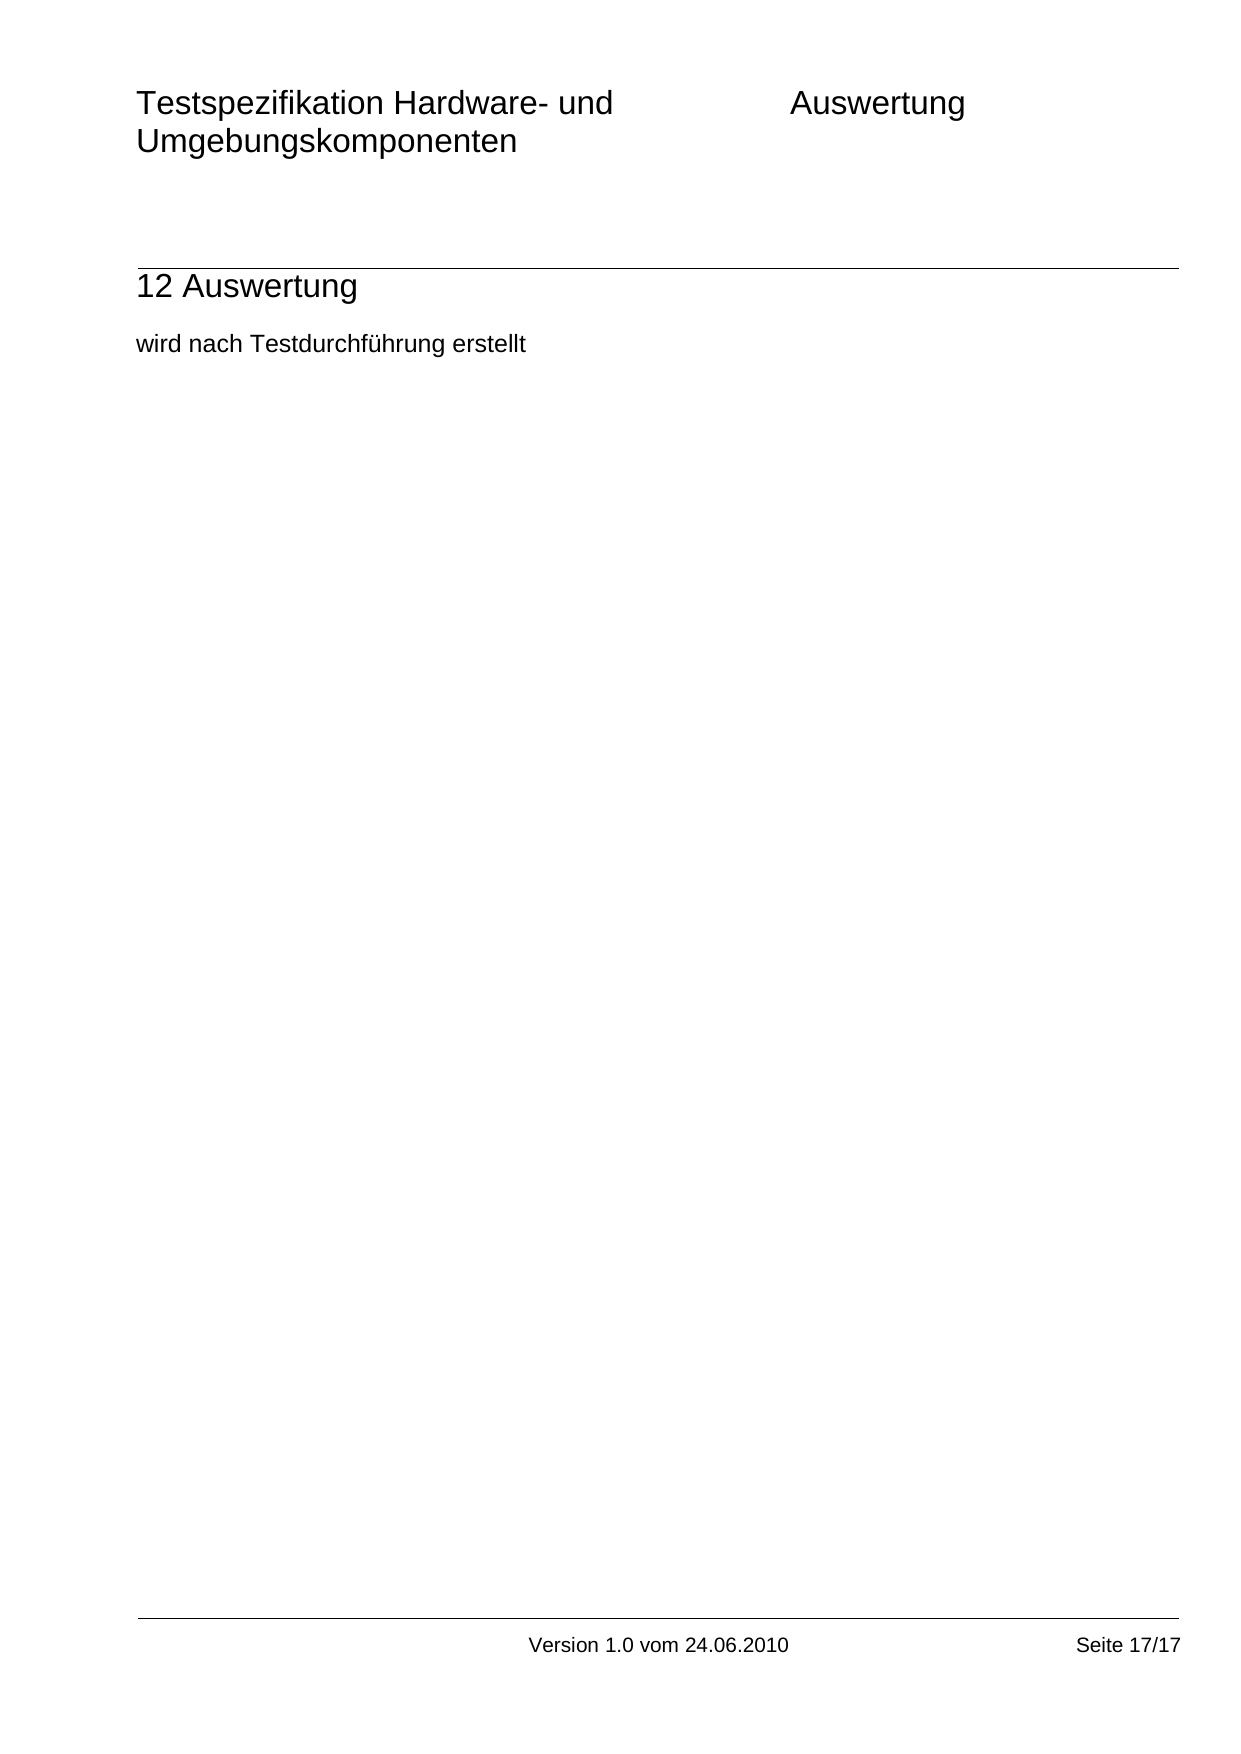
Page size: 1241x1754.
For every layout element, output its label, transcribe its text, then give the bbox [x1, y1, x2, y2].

subtitle Auswertung [136, 289, 352, 304]
subtitle Auswertung [351, 289, 1181, 304]
text wird nach Testdurchführung erstellt [136, 329, 1181, 358]
